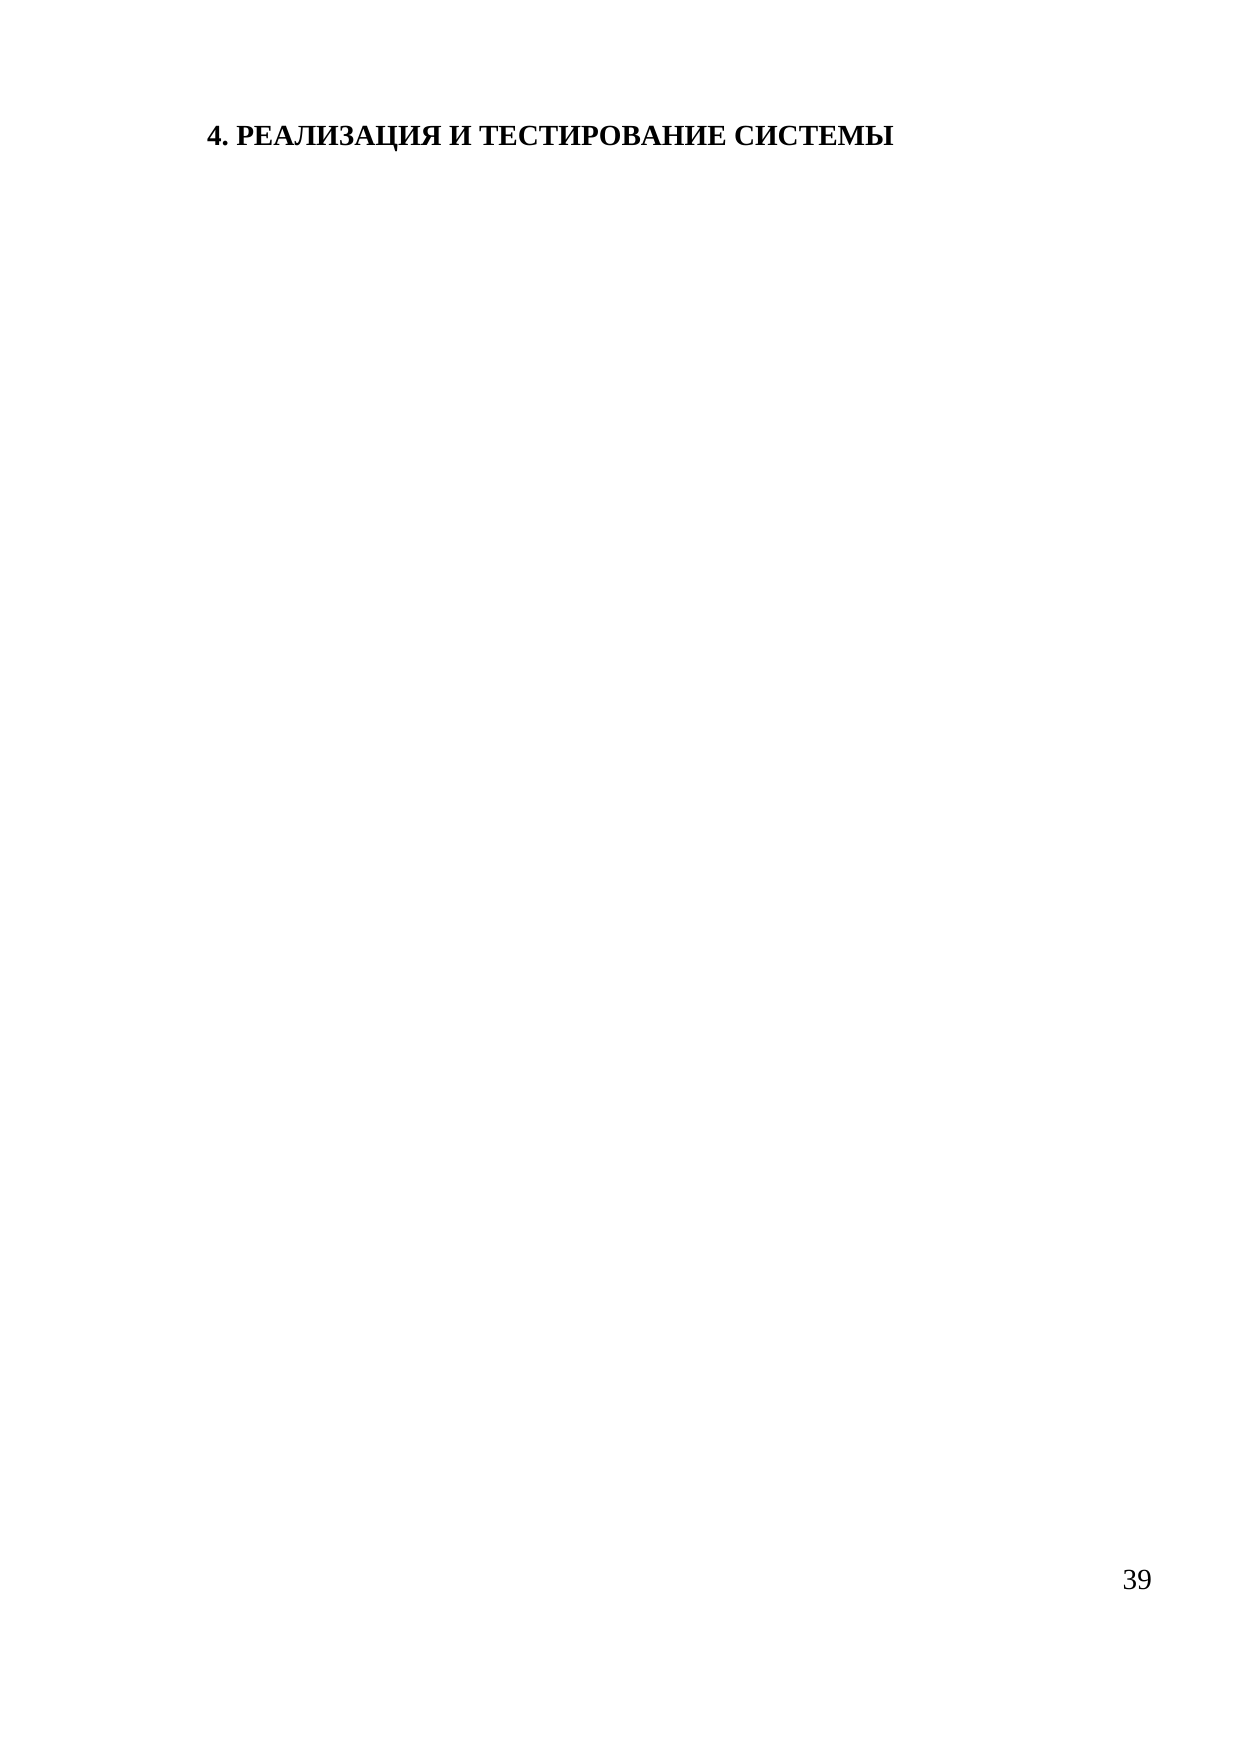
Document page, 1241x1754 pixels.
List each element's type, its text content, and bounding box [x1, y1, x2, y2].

text 4. Реализация и тестирование системы [207, 118, 1152, 152]
